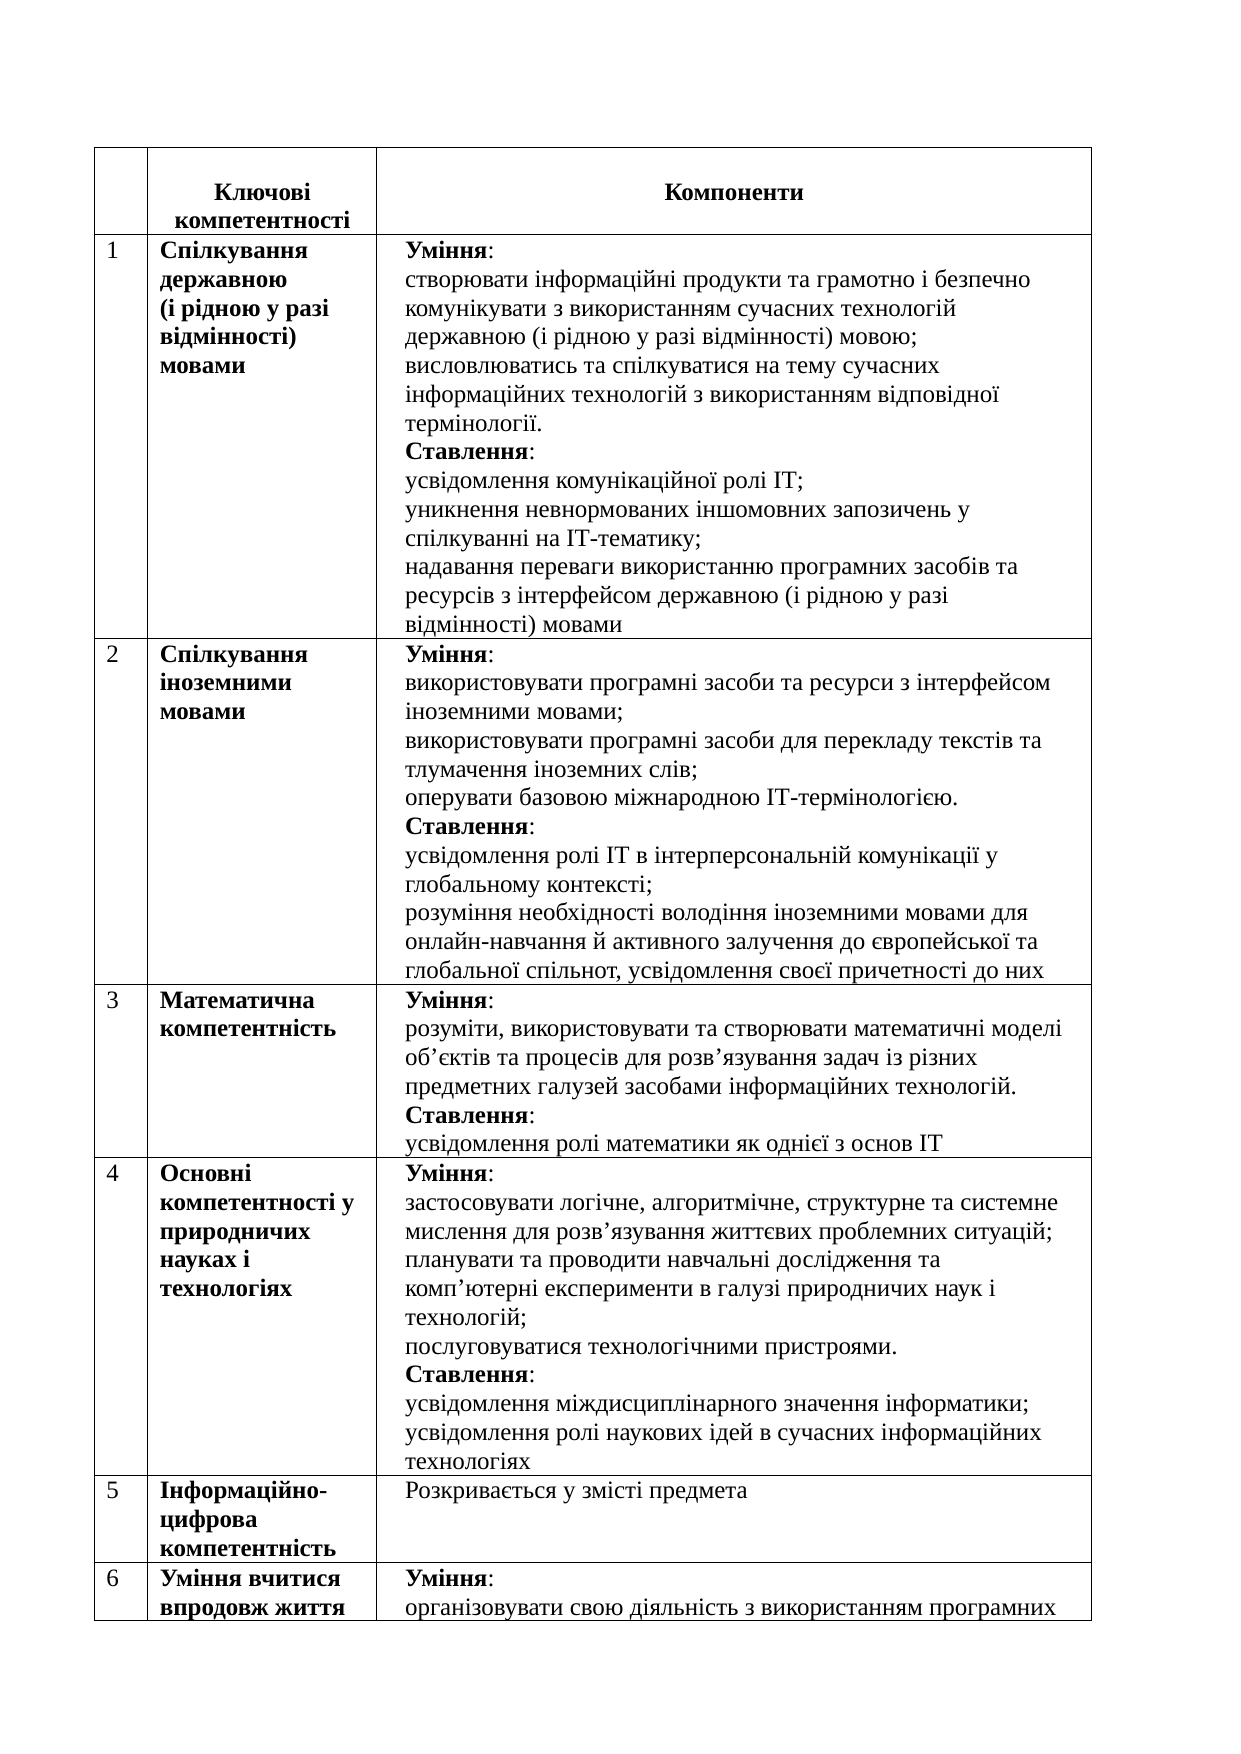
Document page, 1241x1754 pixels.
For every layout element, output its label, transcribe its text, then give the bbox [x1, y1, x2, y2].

table_header Компоненти [377, 148, 1091, 234]
table_header Ключові компетентності [148, 148, 376, 234]
table_cell Розкривається у змісті предмета [377, 1476, 1091, 1562]
table_cell Спілкування державною (і рідною у разі відмінності) мовами [148, 235, 376, 638]
table_cell 3 [95, 985, 147, 1157]
table_cell Уміння: створювати інформаційні продукти та грамотно і безпечно комунікувати з використанням сучасних технологій державною (і рідною у разі відмінності) мовою; висловлюватись та спілкуватися на тему сучасних інформаційних технологій з використанням відповідної термінології. Ставлення: усвідомлення комунікаційної ролі ІТ; уникнення невнормованих іншомовних запозичень у спілкуванні на ІТ-тематику; надавання переваги використанню програмних засобів та ресурсів з інтерфейсом державною (і рідною у разі відмінності) мовами [377, 235, 1091, 638]
table_header [95, 148, 147, 234]
table_cell 6 [95, 1563, 147, 1620]
table_cell 2 [95, 639, 147, 984]
table_cell Інформаційно- цифрова компетентність [148, 1476, 376, 1562]
table_cell 5 [95, 1476, 147, 1562]
table_cell Уміння: використовувати програмні засоби та ресурси з інтерфейсом іноземними мовами; використовувати програмні засоби для перекладу текстів та тлумачення іноземних слів; оперувати базовою міжнародною ІТ-термінологією. Ставлення: усвідомлення ролі ІТ в інтерперсональній комунікації у глобальному контексті; розуміння необхідності володіння іноземними мовами для онлайн-навчання й активного залучення до європейської та глобальної спільнот, усвідомлення своєї причетності до них [377, 639, 1091, 984]
table_cell Уміння: розуміти, використовувати та створювати математичні моделі об’єктів та процесів для розв’язування задач із різних предметних галузей засобами інформаційних технологій. Ставлення: усвідомлення ролі математики як однієї з основ ІТ [377, 985, 1091, 1157]
table_cell 1 [95, 235, 147, 638]
table_cell Математична компетентність [148, 985, 376, 1157]
table_cell Уміння вчитися впродовж життя [148, 1563, 376, 1620]
table_cell Уміння: організовувати свою діяльність з використанням програмних [377, 1563, 1091, 1620]
table_cell Основні компетентності у природничих науках і технологіях [148, 1158, 376, 1474]
table_cell 4 [95, 1158, 147, 1474]
table_cell Спілкування іноземними мовами [148, 639, 376, 984]
table_cell Уміння: застосовувати логічне, алгоритмічне, структурне та системне мислення для розв’язування життєвих проблемних ситуацій; планувати та проводити навчальні дослідження та комп’ютерні експерименти в галузі природничих наук і технологій; послуговуватися технологічними пристроями. Ставлення: усвідомлення міждисциплінарного значення інформатики; усвідомлення ролі наукових ідей в сучасних інформаційних технологіях [377, 1158, 1091, 1474]
